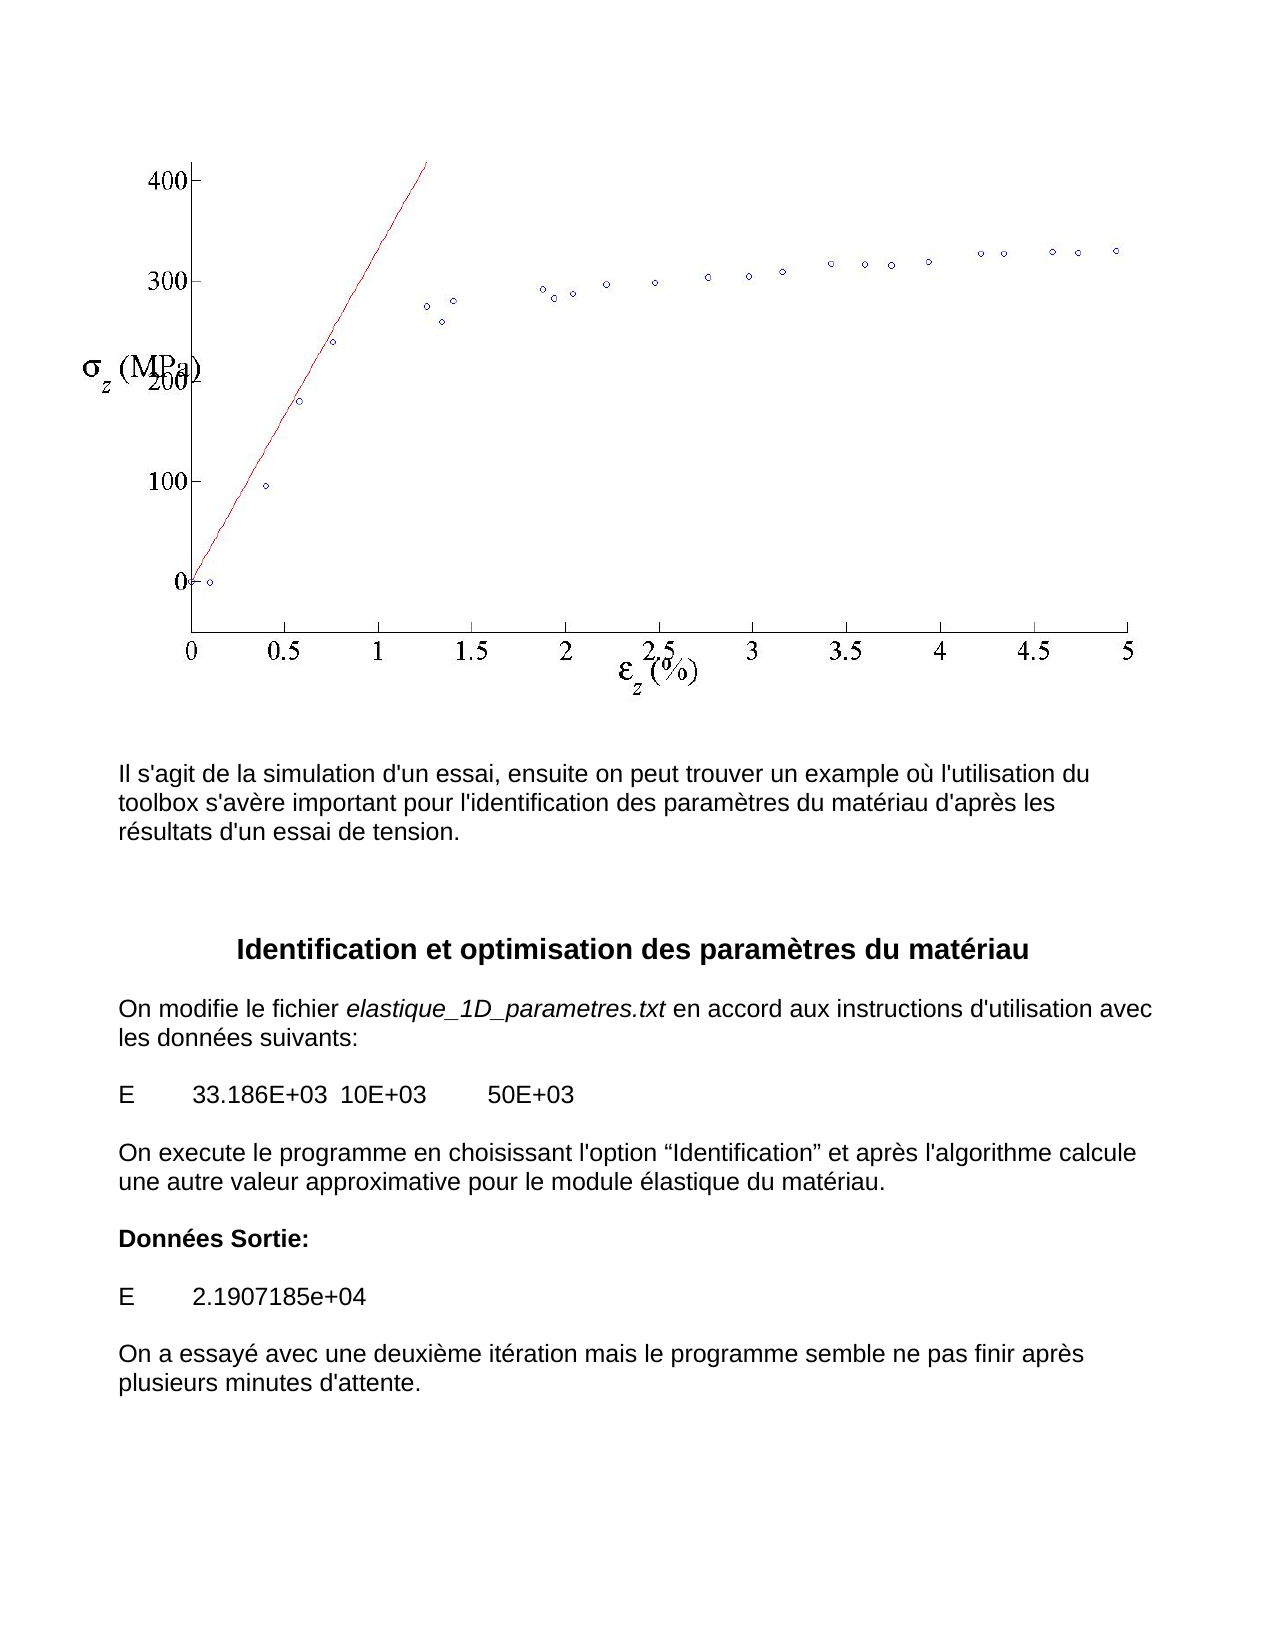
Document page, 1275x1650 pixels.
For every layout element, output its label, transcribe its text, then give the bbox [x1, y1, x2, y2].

text Données Sortie: [118, 1224, 1157, 1253]
text Identification et optimisation des paramètres du matériau [118, 932, 1157, 966]
text Il s'agit de la simulation d'un essai, ensuite on peut trouver un example où l'utilisation du toolbox s'avère important pour l'identification des paramètres du matériau d'après les résultats d'un essai de tension. [118, 759, 1157, 846]
text E 33.186E+03 10E+03 50E+03 [118, 1081, 1157, 1109]
text On modifie le fichier elastique_1D_parametres.txt en accord aux instructions d'utilisation avec les données suivants: [118, 994, 1157, 1052]
text E 2.1907185e+04 [118, 1282, 1157, 1311]
text On execute le programme en choisissant l'option “Identification” et après l'algorithme calcule une autre valeur approximative pour le module élastique du matériau. [118, 1138, 1157, 1196]
text On a essayé avec une deuxième itération mais le programme semble ne pas finir après plusieurs minutes d'attente. [118, 1339, 1157, 1397]
picture [33, 118, 1242, 702]
